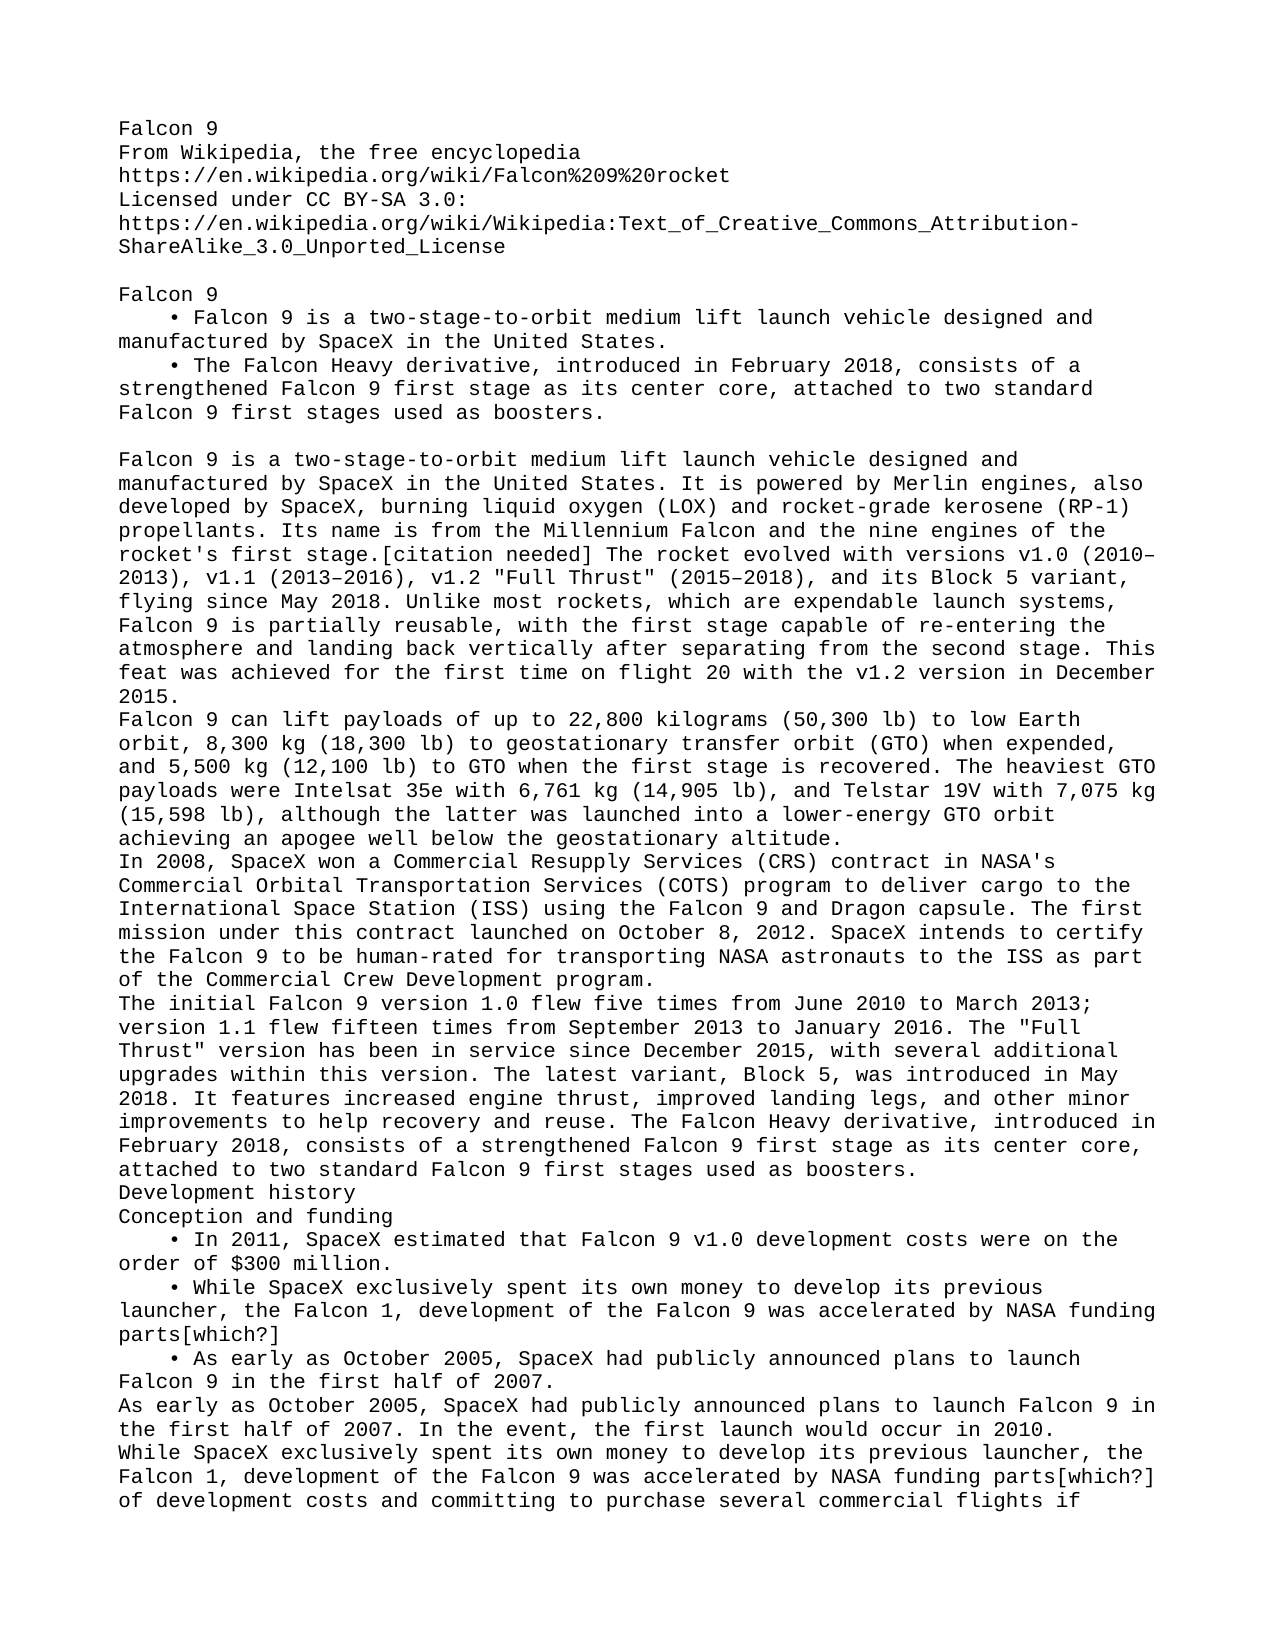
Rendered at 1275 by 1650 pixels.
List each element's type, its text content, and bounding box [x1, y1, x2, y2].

text Conception and funding [118, 1206, 1157, 1229]
text From Wikipedia, the free encyclopedia [118, 142, 1157, 165]
text • While SpaceX exclusively spent its own money to develop its previous launcher, the Falcon 1, development of the Falcon 9 was accelerated by NASA funding parts[which?] [118, 1277, 1157, 1348]
text Licensed under CC BY-SA 3.0: [118, 189, 1157, 213]
text As early as October 2005, SpaceX had publicly announced plans to launch Falcon 9 in the first half of 2007. In the event, the first launch would occur in 2010. [118, 1395, 1157, 1442]
text Falcon 9 can lift payloads of up to 22,800 kilograms (50,300 lb) to low Earth orbit, 8,300 kg (18,300 lb) to geostationary transfer orbit (GTO) when expended, and 5,500 kg (12,100 lb) to GTO when the first stage is recovered. The heaviest GTO payloads were Intelsat 35e with 6,761 kg (14,905 lb), and Telstar 19V with 7,075 kg (15,598 lb), although the latter was launched into a lower-energy GTO orbit achieving an apogee well below the geostationary altitude. [118, 709, 1157, 851]
text The initial Falcon 9 version 1.0 flew five times from June 2010 to March 2013; version 1.1 flew fifteen times from September 2013 to January 2016. The "Full Thrust" version has been in service since December 2015, with several additional upgrades within this version. The latest variant, Block 5, was introduced in May 2018. It features increased engine thrust, improved landing legs, and other minor improvements to help recovery and reuse. The Falcon Heavy derivative, introduced in February 2018, consists of a strengthened Falcon 9 first stage as its center core, attached to two standard Falcon 9 first stages used as boosters. [118, 993, 1157, 1182]
text • In 2011, SpaceX estimated that Falcon 9 v1.0 development costs were on the order of $300 million. [118, 1229, 1157, 1277]
text • As early as October 2005, SpaceX had publicly announced plans to launch Falcon 9 in the first half of 2007. [118, 1348, 1157, 1395]
text https://en.wikipedia.org/wiki/Wikipedia:Text_of_Creative_Commons_Attribution-ShareAlike_3.0_Unported_License [118, 213, 1157, 260]
text https://en.wikipedia.org/wiki/Falcon%209%20rocket [118, 165, 1157, 189]
text While SpaceX exclusively spent its own money to develop its previous launcher, the Falcon 1, development of the Falcon 9 was accelerated by NASA funding parts[which?] of development costs and committing to purchase several commercial flights if [118, 1442, 1157, 1513]
text Falcon 9 is a two-stage-to-orbit medium lift launch vehicle designed and manufactured by SpaceX in the United States. It is powered by Merlin engines, also developed by SpaceX, burning liquid oxygen (LOX) and rocket-grade kerosene (RP-1) propellants. Its name is from the Millennium Falcon and the nine engines of the rocket's first stage.[citation needed] The rocket evolved with versions v1.0 (2010–2013), v1.1 (2013–2016), v1.2 "Full Thrust" (2015–2018), and its Block 5 variant, flying since May 2018. Unlike most rockets, which are expendable launch systems, Falcon 9 is partially reusable, with the first stage capable of re-entering the atmosphere and landing back vertically after separating from the second stage. This feat was achieved for the first time on flight 20 with the v1.2 version in December 2015. [118, 449, 1157, 709]
text • Falcon 9 is a two-stage-to-orbit medium lift launch vehicle designed and manufactured by SpaceX in the United States. [118, 307, 1157, 354]
text Falcon 9 [118, 284, 1157, 307]
text • The Falcon Heavy derivative, introduced in February 2018, consists of a strengthened Falcon 9 first stage as its center core, attached to two standard Falcon 9 first stages used as boosters. [118, 354, 1157, 426]
text Falcon 9 [118, 118, 1157, 142]
text Development history [118, 1182, 1157, 1206]
text In 2008, SpaceX won a Commercial Resupply Services (CRS) contract in NASA's Commercial Orbital Transportation Services (COTS) program to deliver cargo to the International Space Station (ISS) using the Falcon 9 and Dragon capsule. The first mission under this contract launched on October 8, 2012. SpaceX intends to certify the Falcon 9 to be human-rated for transporting NASA astronauts to the ISS as part of the Commercial Crew Development program. [118, 851, 1157, 993]
